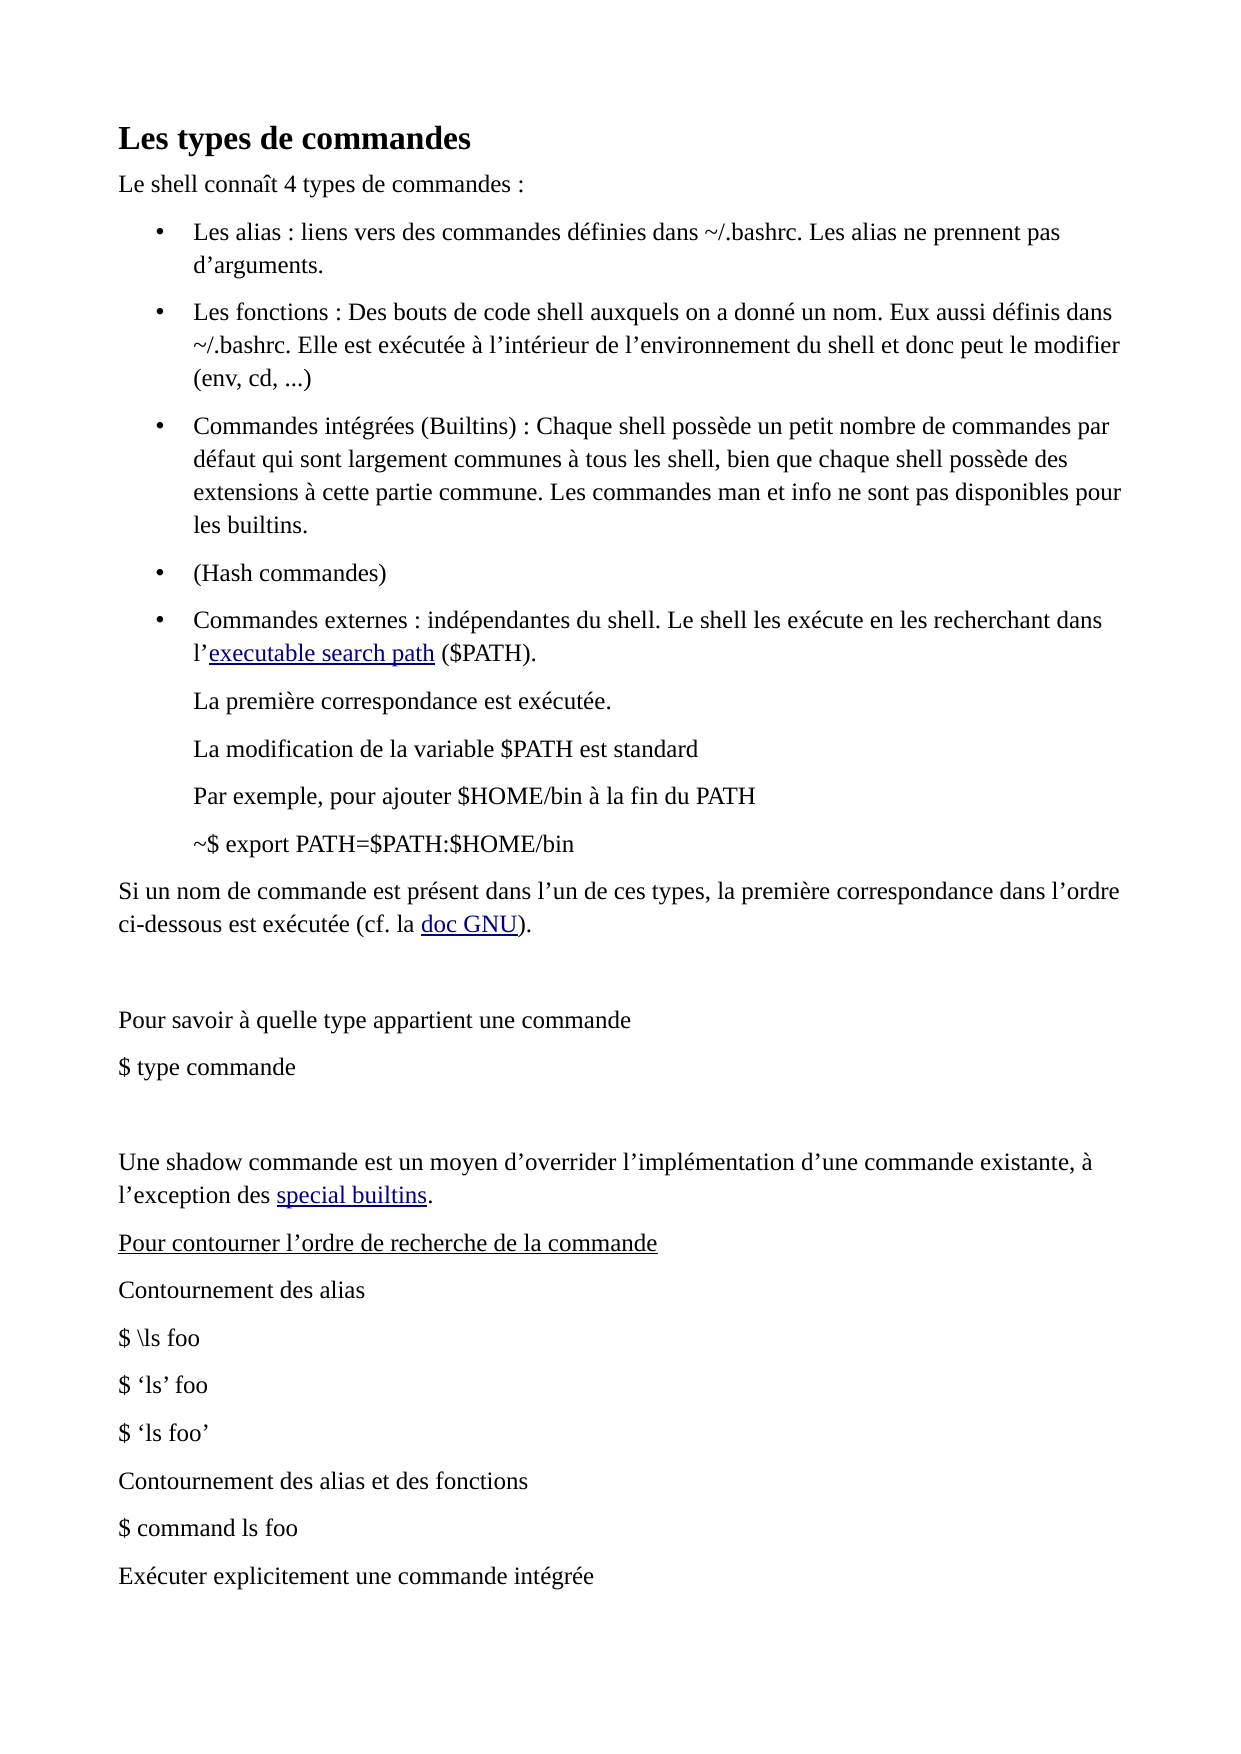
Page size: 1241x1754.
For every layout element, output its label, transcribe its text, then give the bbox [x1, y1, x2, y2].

text $ ‘ls foo’ [118, 1418, 1122, 1447]
text Contournement des alias [118, 1275, 1122, 1304]
list Commandes externes : indépendantes du shell. Le shell les exécute en les recherchant dans l’executable search path ($PATH). [156, 605, 1122, 667]
text Le shell connaît 4 types de commandes : [118, 169, 1122, 198]
text $ ‘ls’ foo [118, 1371, 1122, 1399]
list Les fonctions : Des bouts de code shell auxquels on a donné un nom. Eux aussi définis dans ~/.bashrc. Elle est exécutée à l’intérieur de l’environnement du shell et donc peut le modifier (env, cd, ...) [156, 297, 1122, 392]
text Une shadow commande est un moyen d’overrider l’implémentation d’une commande existante, à l’exception des special builtins. [118, 1147, 1122, 1209]
text Pour contourner l’ordre de recherche de la commande [118, 1228, 1122, 1256]
text Exécuter explicitement une commande intégrée [118, 1561, 1122, 1590]
text Si un nom de commande est présent dans l’un de ces types, la première correspondance dans l’ordre ci-dessous est exécutée (cf. la doc GNU). [118, 876, 1122, 938]
text Contournement des alias et des fonctions [118, 1466, 1122, 1494]
list La première correspondance est exécutée. [156, 686, 1122, 715]
text $ type commande [118, 1052, 1122, 1081]
subtitle Les types de commandes [118, 118, 1122, 157]
list Les alias : liens vers des commandes définies dans ~/.bashrc. Les alias ne prennent pas d’arguments. [156, 217, 1122, 279]
list Par exemple, pour ajouter $HOME/bin à la fin du PATH [156, 781, 1122, 810]
text Pour savoir à quelle type appartient une commande [118, 1005, 1122, 1033]
list (Hash commandes) [156, 558, 1122, 587]
text $ \ls foo [118, 1323, 1122, 1352]
list La modification de la variable $PATH est standard [156, 734, 1122, 762]
text $ command ls foo [118, 1513, 1122, 1542]
list Commandes intégrées (Builtins) : Chaque shell possède un petit nombre de commandes par défaut qui sont largement communes à tous les shell, bien que chaque shell possède des extensions à cette partie commune. Les commandes man et info ne sont pas disponibles pour les builtins. [156, 411, 1122, 539]
list ~$ export PATH=$PATH:$HOME/bin [156, 829, 1122, 858]
